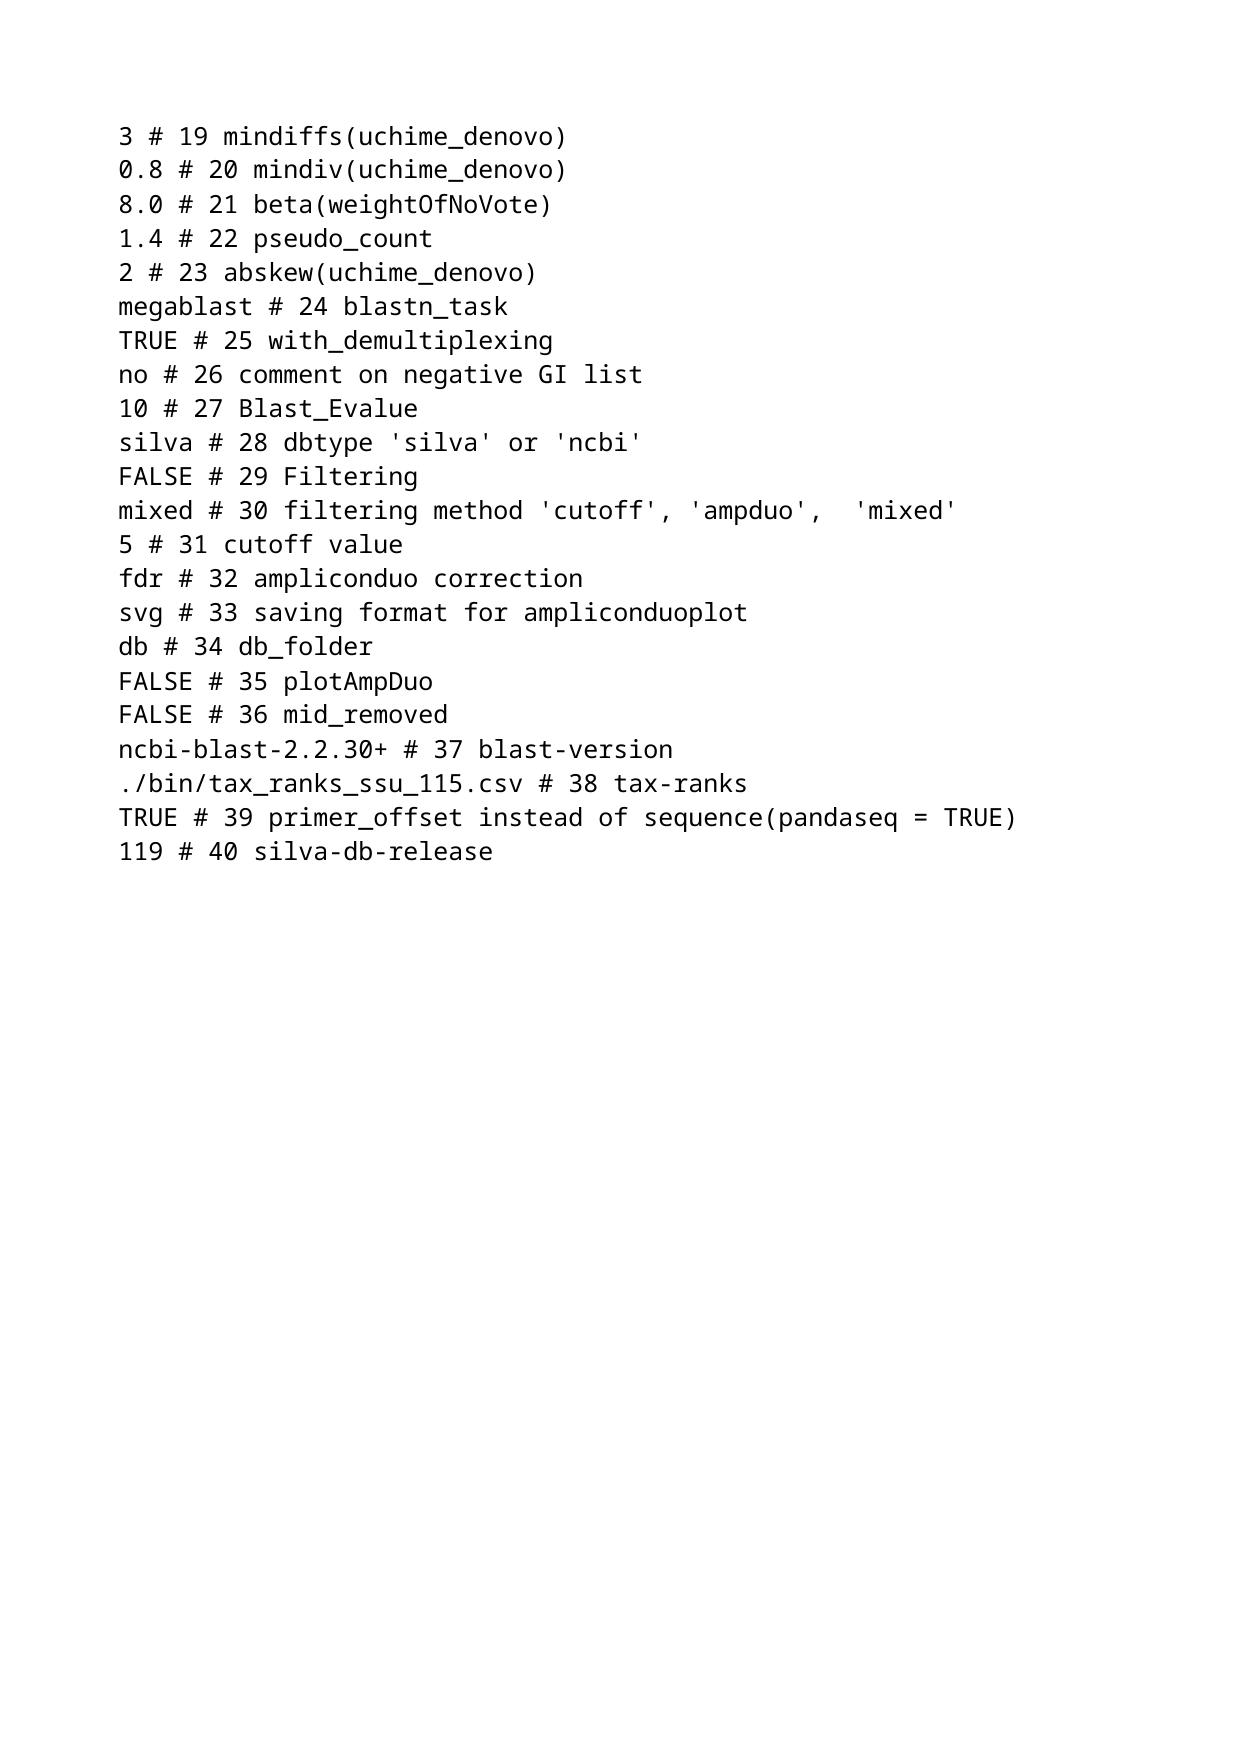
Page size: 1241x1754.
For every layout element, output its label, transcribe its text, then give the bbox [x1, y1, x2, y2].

text 119 # 40 silva-db-release [118, 833, 1122, 867]
text 0.8 # 20 mindiv(uchime_denovo) [118, 152, 1122, 186]
text TRUE # 39 primer_offset instead of sequence(pandaseq = TRUE) [118, 799, 1122, 833]
text 1.4 # 22 pseudo_count [118, 220, 1122, 254]
text fdr # 32 ampliconduo correction [118, 561, 1122, 595]
text FALSE # 35 plotAmpDuo [118, 663, 1122, 697]
text FALSE # 36 mid_removed [118, 697, 1122, 731]
text svg # 33 saving format for ampliconduoplot [118, 595, 1122, 629]
text db # 34 db_folder [118, 629, 1122, 663]
text FALSE # 29 Filtering [118, 459, 1122, 493]
text 8.0 # 21 beta(weightOfNoVote) [118, 186, 1122, 220]
text 3 # 19 mindiffs(uchime_denovo) [118, 118, 1122, 152]
text TRUE # 25 with_demultiplexing [118, 322, 1122, 357]
text 2 # 23 abskew(uchime_denovo) [118, 254, 1122, 288]
text 10 # 27 Blast_Evalue [118, 391, 1122, 425]
text no # 26 comment on negative GI list [118, 357, 1122, 391]
text mixed # 30 filtering method 'cutoff', 'ampduo', 'mixed' [118, 493, 1122, 527]
text silva # 28 dbtype 'silva' or 'ncbi' [118, 425, 1122, 459]
text 5 # 31 cutoff value [118, 527, 1122, 561]
text megablast # 24 blastn_task [118, 288, 1122, 322]
text ./bin/tax_ranks_ssu_115.csv # 38 tax-ranks [118, 765, 1122, 799]
text ncbi-blast-2.2.30+ # 37 blast-version [118, 731, 1122, 765]
